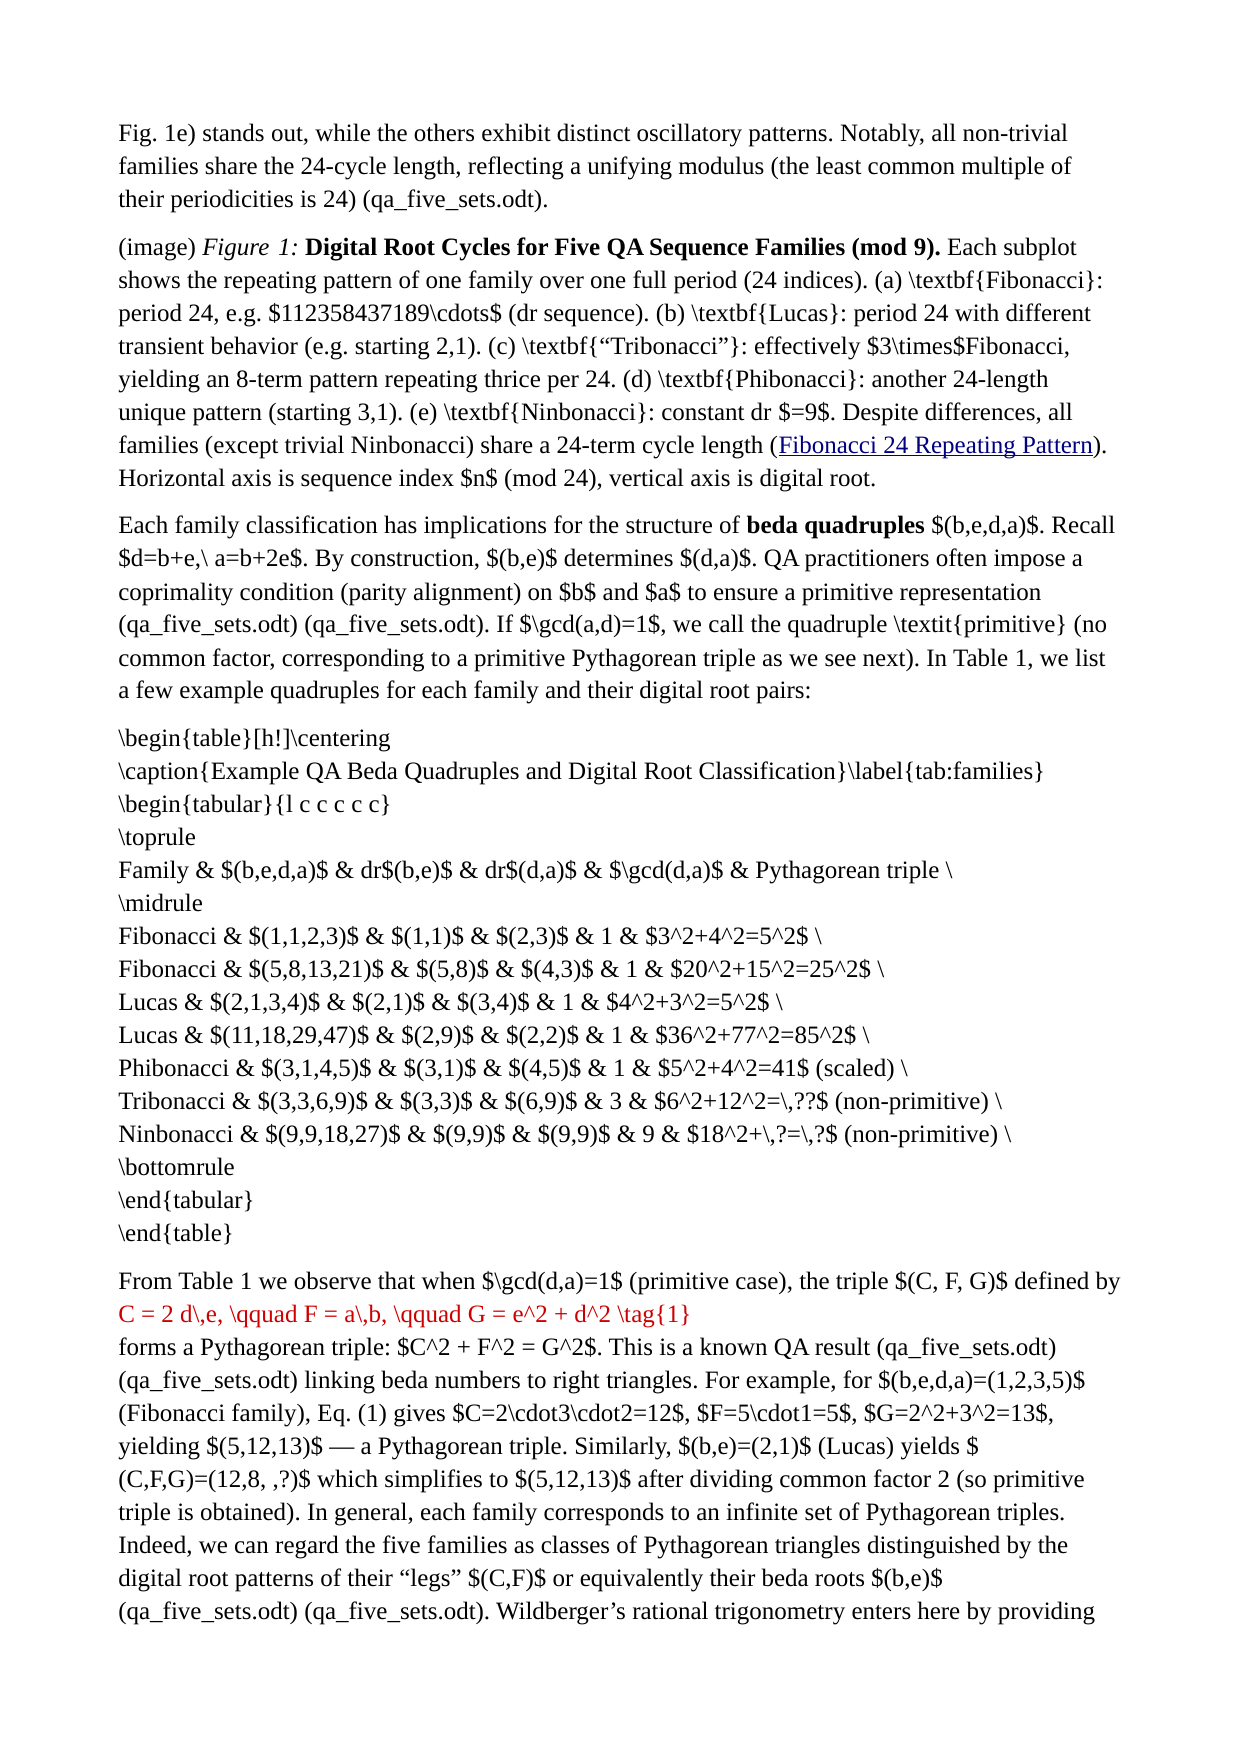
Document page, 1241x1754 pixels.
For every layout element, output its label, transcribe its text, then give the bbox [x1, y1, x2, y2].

text \begin{table}[h!]\centering \caption{Example QA Beda Quadruples and Digital Root Classification}\label{tab:families} \begin{tabular}{l c c c c c} \toprule Family & $(b,e,d,a)$ & dr$(b,e)$ & dr$(d,a)$ & $\gcd(d,a)$ & Pythagorean triple \ \midrule Fibonacci & $(1,1,2,3)$ & $(1,1)$ & $(2,3)$ & 1 & $3^2+4^2=5^2$ \ Fibonacci & $(5,8,13,21)$ & $(5,8)$ & $(4,3)$ & 1 & $20^2+15^2=25^2$ \ Lucas & $(2,1,3,4)$ & $(2,1)$ & $(3,4)$ & 1 & $4^2+3^2=5^2$ \ Lucas & $(11,18,29,47)$ & $(2,9)$ & $(2,2)$ & 1 & $36^2+77^2=85^2$ \ Phibonacci & $(3,1,4,5)$ & $(3,1)$ & $(4,5)$ & 1 & $5^2+4^2=41$ (scaled) \ Tribonacci & $(3,3,6,9)$ & $(3,3)$ & $(6,9)$ & 3 & $6^2+12^2=\,??$ (non-primitive) \ Ninbonacci & $(9,9,18,27)$ & $(9,9)$ & $(9,9)$ & 9 & $18^2+\,?=\,?$ (non-primitive) \ \bottomrule \end{tabular} \end{table} [118, 723, 1122, 1247]
text Each family classification has implications for the structure of beda quadruples $(b,e,d,a)$. Recall $d=b+e,\ a=b+2e$. By construction, $(b,e)$ determines $(d,a)$. QA practitioners often impose a coprimality condition (parity alignment) on $b$ and $a$ to ensure a primitive representation (qa_five_sets.odt) (qa_five_sets.odt). If $\gcd(a,d)=1$, we call the quadruple \textit{primitive} (no common factor, corresponding to a primitive Pythagorean triple as we see next). In Table 1, we list a few example quadruples for each family and their digital root pairs: [118, 511, 1122, 704]
text Fig. 1e) stands out, while the others exhibit distinct oscillatory patterns. Notably, all non-trivial families share the 24-cycle length, reflecting a unifying modulus (the least common multiple of their periodicities is 24) (qa_five_sets.odt). [118, 118, 1122, 213]
text From Table 1 we observe that when $\gcd(d,a)=1$ (primitive case), the triple $(C, F, G)$ defined by C = 2 d\,e, \qquad F = a\,b, \qquad G = e^2 + d^2 \tag{1} forms a Pythagorean triple: $C^2 + F^2 = G^2$. This is a known QA result (qa_five_sets.odt) (qa_five_sets.odt) linking beda numbers to right triangles. For example, for $(b,e,d,a)=(1,2,3,5)$ (Fibonacci family), Eq. (1) gives $C=2\cdot3\cdot2=12$, $F=5\cdot1=5$, $G=2^2+3^2=13$, yielding $(5,12,13)$ — a Pythagorean triple. Similarly, $(b,e)=(2,1)$ (Lucas) yields $(C,F,G)=(12,8, ,?)$ which simplifies to $(5,12,13)$ after dividing common factor 2 (so primitive triple is obtained). In general, each family corresponds to an infinite set of Pythagorean triples. Indeed, we can regard the five families as classes of Pythagorean triangles distinguished by the digital root patterns of their “legs” $(C,F)$ or equivalently their beda roots $(b,e)$ (qa_five_sets.odt) (qa_five_sets.odt). Wildberger’s rational trigonometry enters here by providing [118, 1266, 1122, 1625]
text (image) Figure 1: Digital Root Cycles for Five QA Sequence Families (mod 9). Each subplot shows the repeating pattern of one family over one full period (24 indices). (a) \textbf{Fibonacci}: period 24, e.g. $112358437189\cdots$ (dr sequence). (b) \textbf{Lucas}: period 24 with different transient behavior (e.g. starting 2,1). (c) \textbf{“Tribonacci”}: effectively $3\times$Fibonacci, yielding an 8-term pattern repeating thrice per 24. (d) \textbf{Phibonacci}: another 24-length unique pattern (starting 3,1). (e) \textbf{Ninbonacci}: constant dr $=9$. Despite differences, all families (except trivial Ninbonacci) share a 24-term cycle length (Fibonacci 24 Repeating Pattern). Horizontal axis is sequence index $n$ (mod 24), vertical axis is digital root. [118, 232, 1122, 492]
